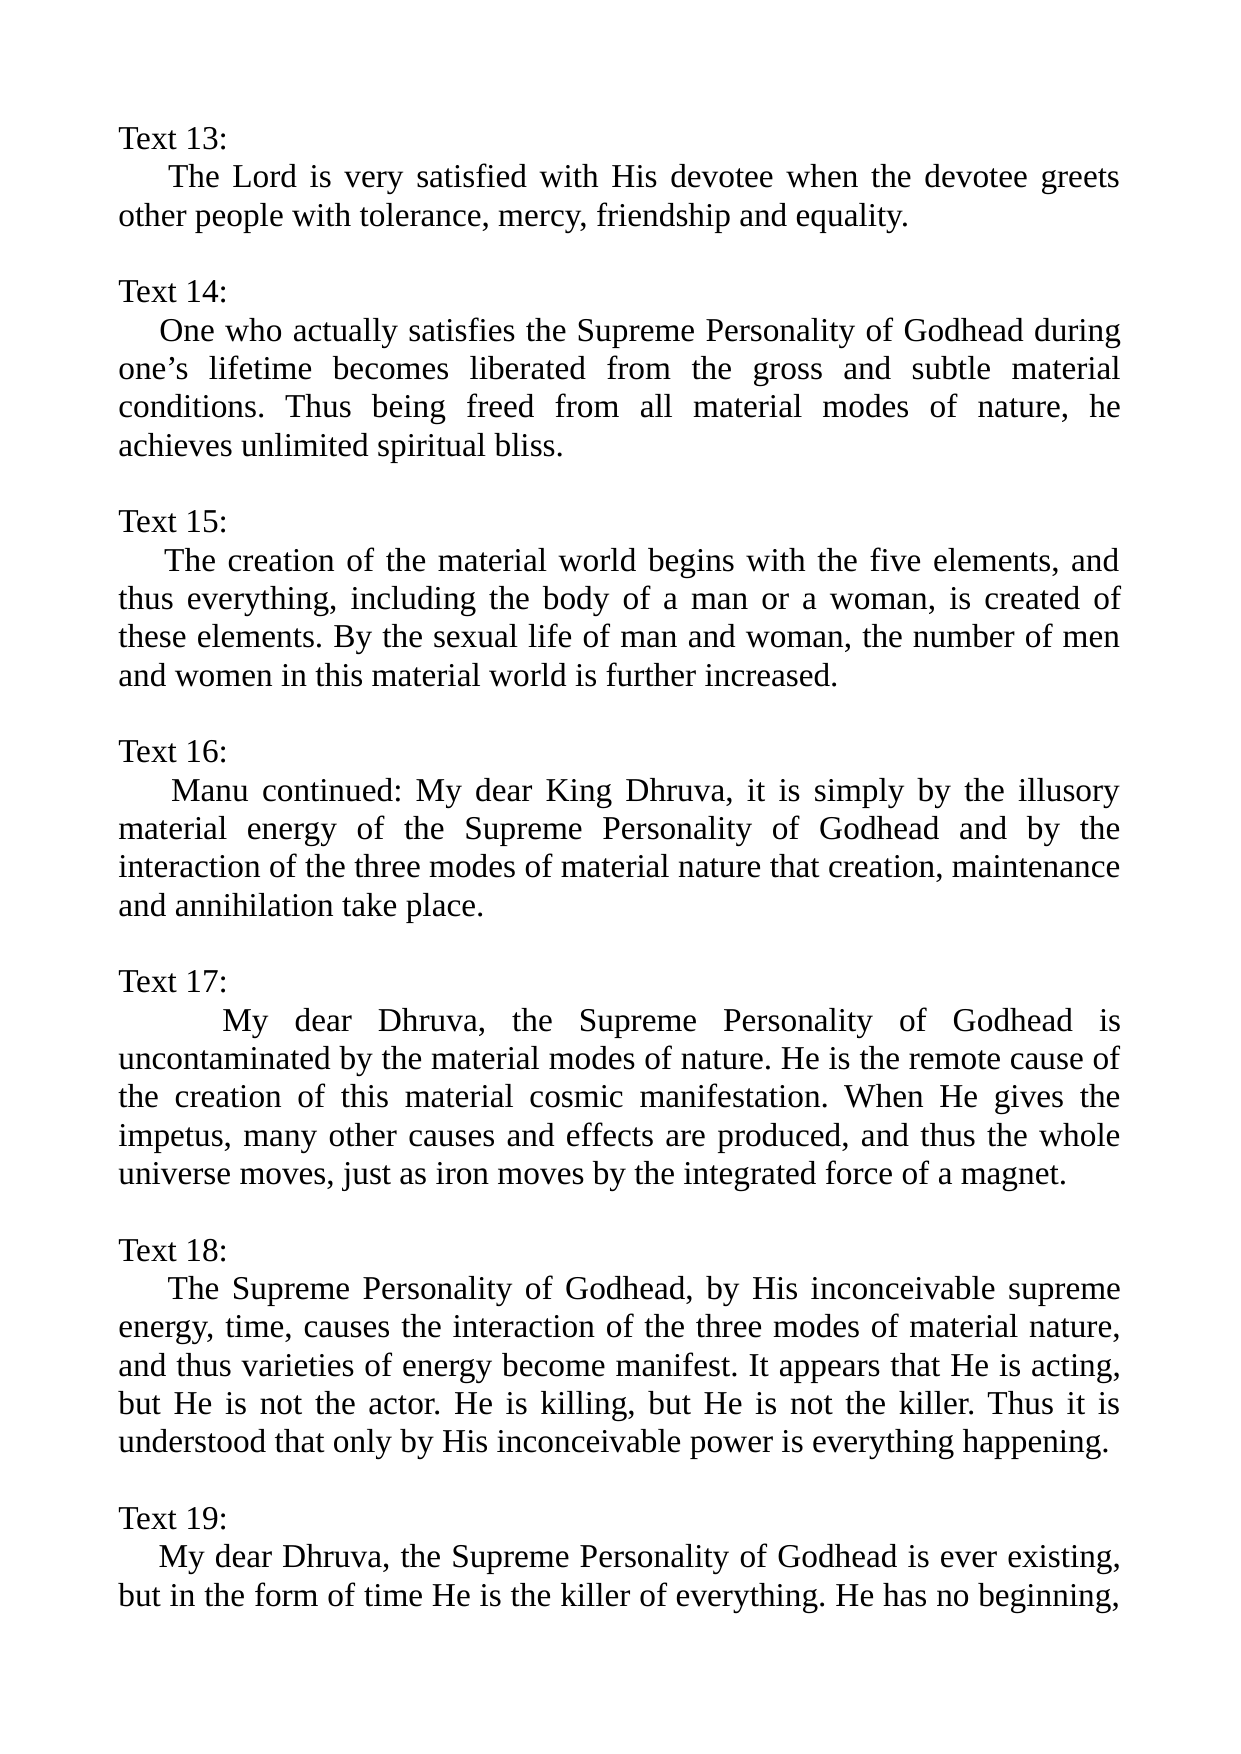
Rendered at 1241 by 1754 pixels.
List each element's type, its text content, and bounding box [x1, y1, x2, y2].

text Text 13: [118, 118, 1122, 156]
text One who actually satisfies the Supreme Personality of Godhead during one’s lifetime becomes liberated from the gross and subtle material conditions. Thus being freed from all material modes of nature, he achieves unlimited spiritual bliss. [118, 310, 1122, 463]
text Text 18: [118, 1230, 1122, 1268]
text The Supreme Personality of Godhead, by His inconceivable supreme energy, time, causes the interaction of the three modes of material nature, and thus varieties of energy become manifest. It appears that He is acting, but He is not the actor. He is killing, but He is not the killer. Thus it is understood that only by His inconceivable power is everything happening. [118, 1268, 1122, 1460]
text The creation of the material world begins with the five elements, and thus everything, including the body of a man or a woman, is created of these elements. By the sexual life of man and woman, the number of men and women in this material world is further increased. [118, 540, 1122, 693]
text Text 17: [118, 961, 1122, 1000]
text Manu continued: My dear King Dhruva, it is simply by the illusory material energy of the Supreme Personality of Godhead and by the interaction of the three modes of material nature that creation, maintenance and annihilation take place. [118, 770, 1122, 923]
text Text 16: [118, 731, 1122, 770]
text Text 19: [118, 1498, 1122, 1536]
text My dear Dhruva, the Supreme Personality of Godhead is uncontaminated by the material modes of nature. He is the remote cause of the creation of this material cosmic manifestation. When He gives the impetus, many other causes and effects are produced, and thus the whole universe moves, just as iron moves by the integrated force of a magnet. [118, 1000, 1122, 1191]
text The Lord is very satisfied with His devotee when the devotee greets other people with tolerance, mercy, friendship and equality. [118, 156, 1122, 233]
text Text 15: [118, 501, 1122, 540]
text Text 14: [118, 271, 1122, 310]
text My dear Dhruva, the Supreme Personality of Godhead is ever existing, but in the form of time He is the killer of everything. He has no beginning, [118, 1536, 1122, 1613]
